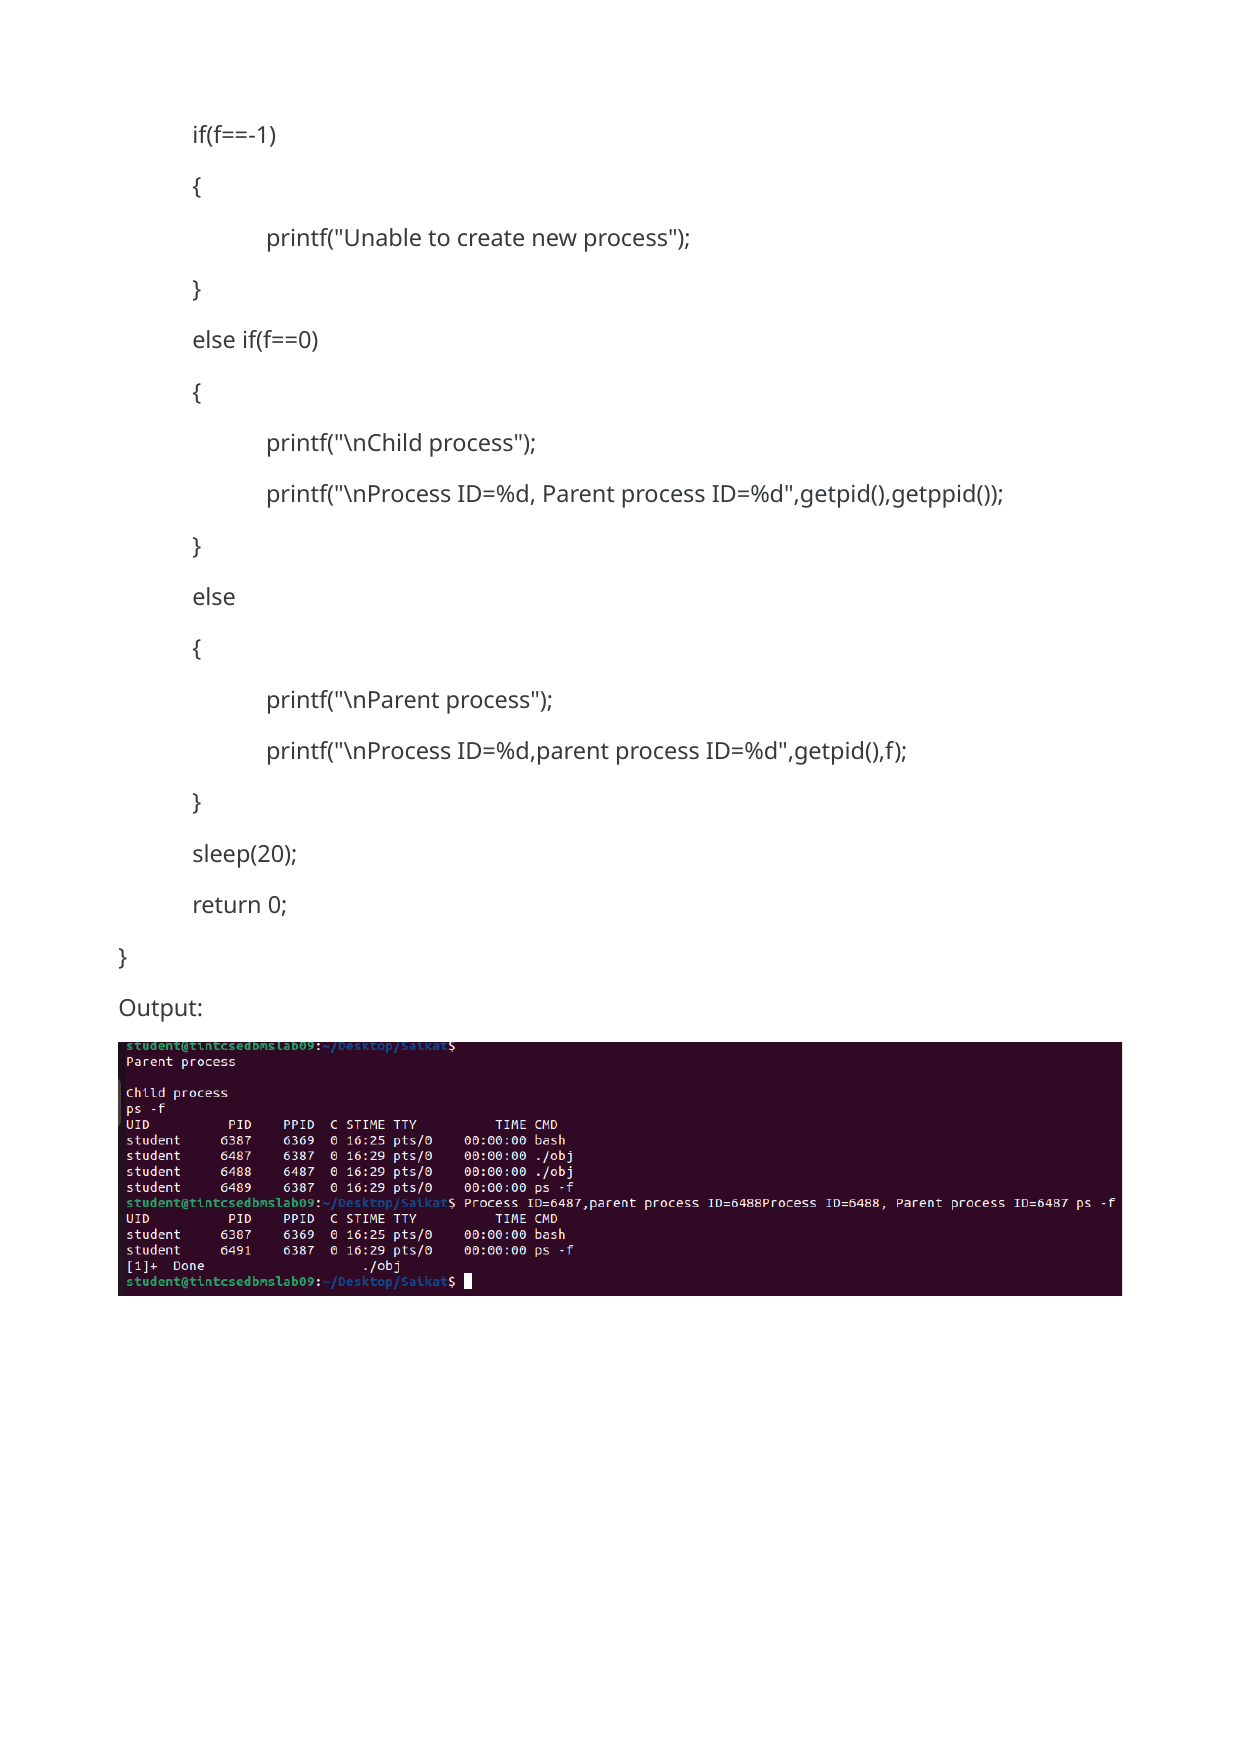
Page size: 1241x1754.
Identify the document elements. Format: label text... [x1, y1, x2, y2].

text printf("\nChild process"); [118, 426, 1122, 458]
text printf("\nProcess ID=%d,parent process ID=%d",getpid(),f); [118, 734, 1122, 766]
text return 0; [118, 888, 1122, 920]
text { [118, 632, 1122, 664]
text { [118, 375, 1122, 407]
text else [118, 580, 1122, 612]
text else if(f==0) [118, 323, 1122, 356]
text printf("\nProcess ID=%d, Parent process ID=%d",getpid(),getppid()); [118, 478, 1122, 509]
text } [118, 786, 1122, 818]
text } [118, 272, 1122, 304]
text sleep(20); [118, 837, 1122, 869]
picture [118, 1042, 1123, 1296]
text { [118, 169, 1122, 201]
text printf("Unable to create new process"); [118, 221, 1122, 253]
text Output: [118, 991, 1122, 1023]
text } [118, 529, 1122, 561]
text } [118, 940, 1122, 972]
text printf("\nParent process"); [118, 683, 1122, 715]
text if(f==-1) [118, 118, 1122, 150]
